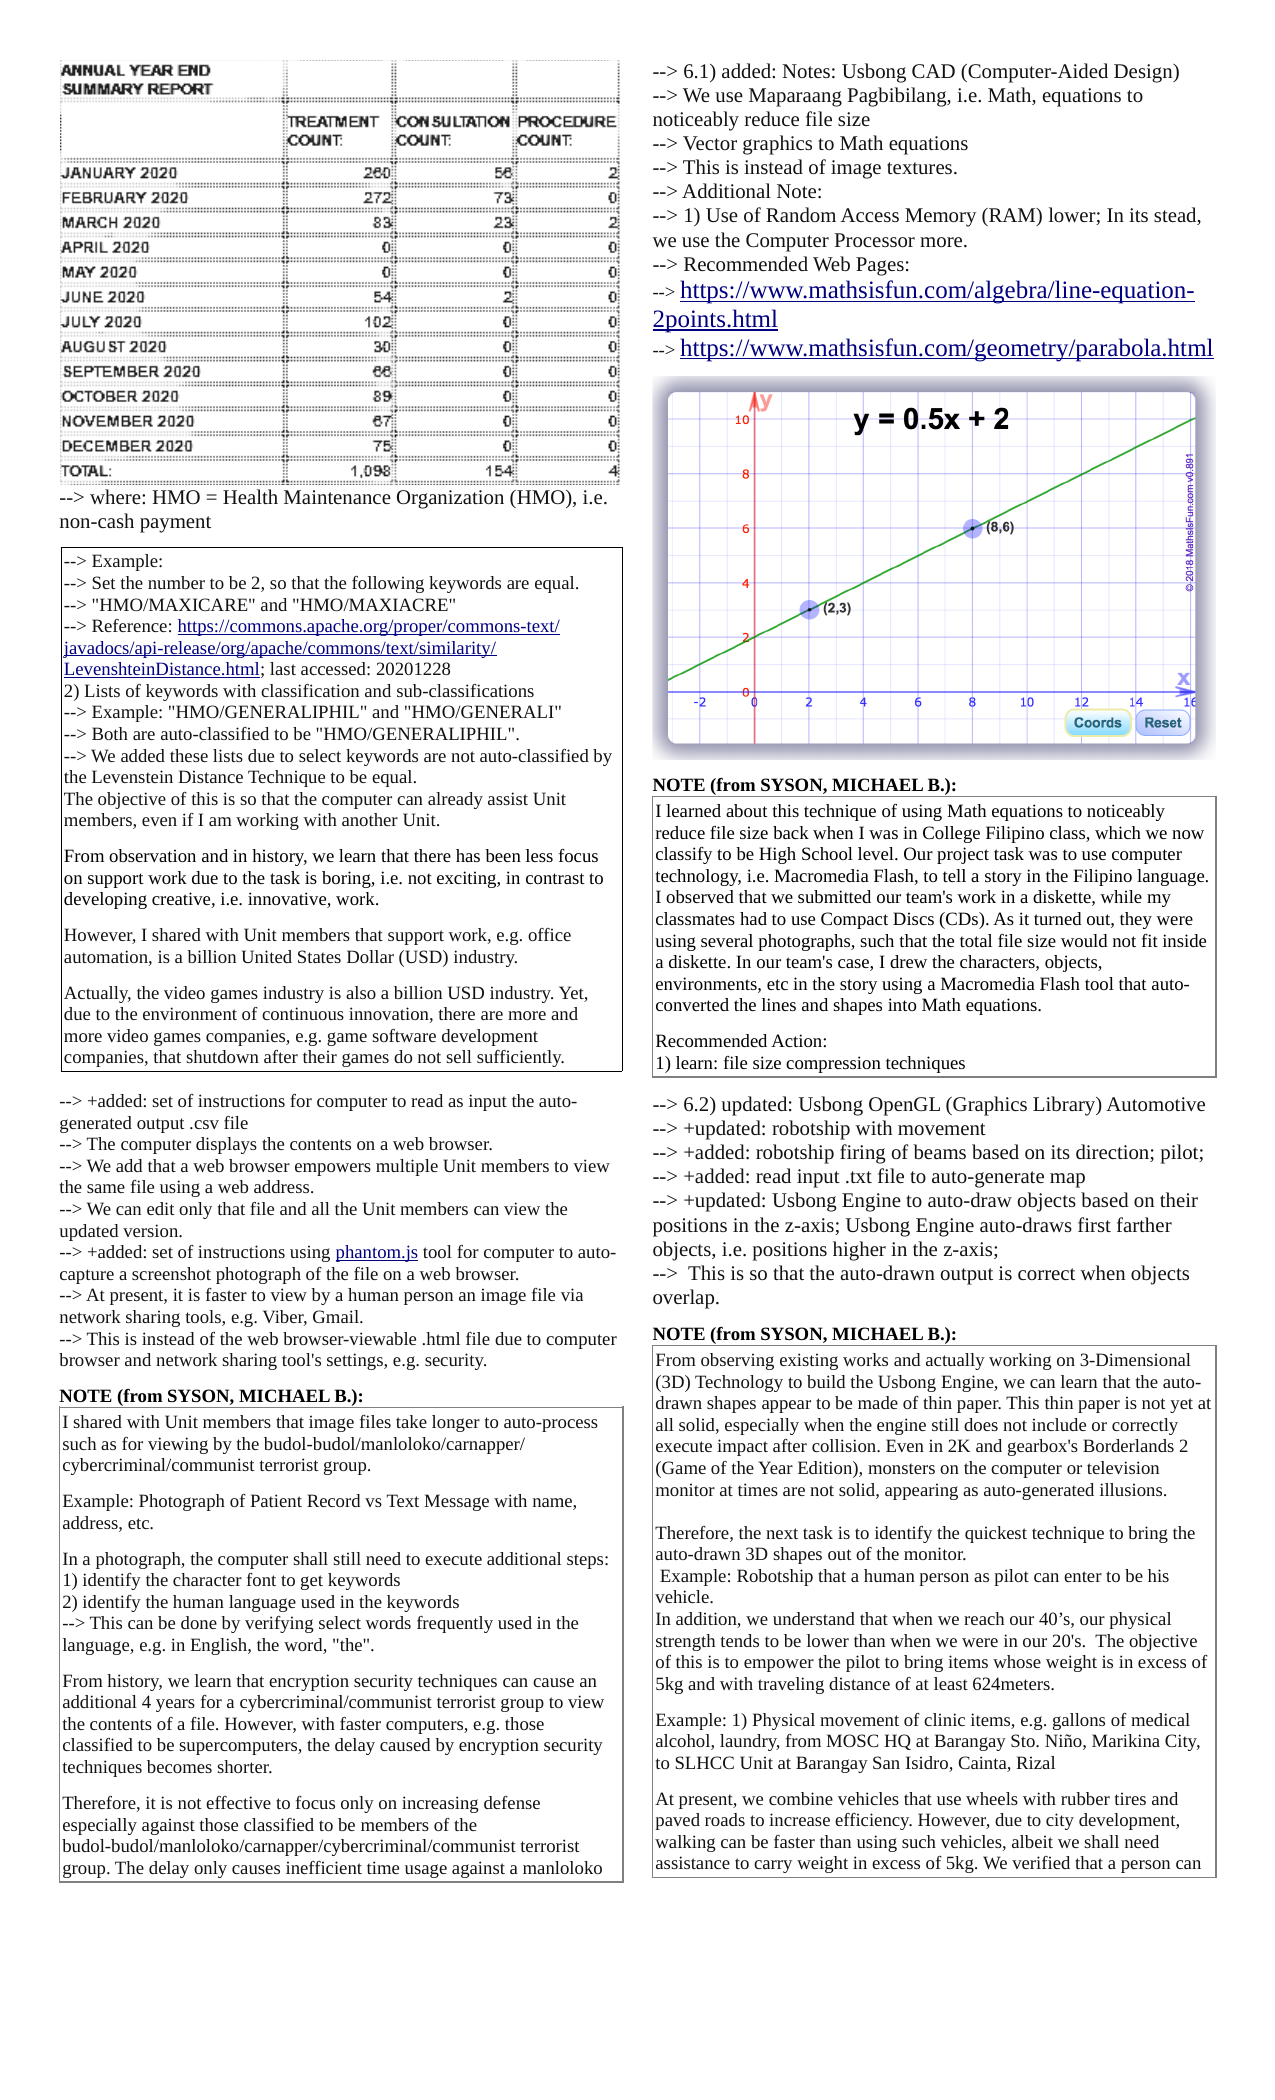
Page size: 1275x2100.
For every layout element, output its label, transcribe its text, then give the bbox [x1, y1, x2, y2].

picture [652, 376, 1216, 760]
text --> +updated: robotship with movement [652, 1116, 1216, 1140]
table_header I shared with Unit members that image files take longer to auto-process such as for viewing by the budol-budol/manloloko/carnapper/ cybercriminal/communist terrorist group. Example: Photograph of Patient Record vs Text Message with name, address, etc. In a photograph, the computer shall still need to execute additional steps: 1) identify the character font to get keywords 2) identify the human language used in the keywords --> This can be done by verifying select words frequently used in the language, e.g. in English, the word, "the". From history, we learn that encryption security techniques can cause an additional 4 years for a cybercriminal/communist terrorist group to view the contents of a file. However, with faster computers, e.g. those classified to be supercomputers, the delay caused by encryption security techniques becomes shorter. Therefore, it is not effective to focus only on increasing defense especially against those classified to be members of the budol-budol/manloloko/carnapper/cybercriminal/communist terrorist group. The delay only causes inefficient time usage against a manloloko [60, 1408, 622, 1881]
text NOTE (from SYSON, MICHAEL B.): [652, 774, 1216, 796]
text --> 1) Use of Random Access Memory (RAM) lower; In its stead, we use the Computer Processor more. --> Recommended Web Pages: --> https://www.mathsisfun.com/algebra/line-equation-2points.html --> https://www.mathsisfun.com/geometry/parabola.html [652, 203, 1216, 362]
table_header --> Example: --> Set the number to be 2, so that the following keywords are equal. --> "HMO/MAXICARE" and "HMO/MAXIACRE" --> Reference: https://commons.apache.org/proper/commons-text/ javadocs/api-release/org/apache/commons/text/similarity/LevenshteinDistance.html; last accessed: 20201228 2) Lists of keywords with classification and sub-classifications --> Example: "HMO/GENERALIPHIL" and "HMO/GENERALI" --> Both are auto-classified to be "HMO/GENERALIPHIL". --> We added these lists due to select keywords are not auto-classified by the Levenstein Distance Technique to be equal. The objective of this is so that the computer can already assist Unit members, even if I am working with another Unit. From observation and in history, we learn that there has been less focus on support work due to the task is boring, i.e. not exciting, in contrast to developing creative, i.e. innovative, work. However, I shared with Unit members that support work, e.g. office automation, is a billion United States Dollar (USD) industry. Actually, the video games industry is also a billion USD industry. Yet, due to the environment of continuous innovation, there are more and more video games companies, e.g. game software development companies, that shutdown after their games do not sell sufficiently. [62, 548, 622, 1071]
text --> where: HMO = Health Maintenance Organization (HMO), i.e. non-cash payment [59, 59, 623, 533]
table_header From observing existing works and actually working on 3-Dimensional (3D) Technology to build the Usbong Engine, we can learn that the auto-drawn shapes appear to be made of thin paper. This thin paper is not yet at all solid, especially when the engine still does not include or correctly execute impact after collision. Even in 2K and gearbox's Borderlands 2 (Game of the Year Edition), monsters on the computer or television monitor at times are not solid, appearing as auto-generated illusions. Therefore, the next task is to identify the quickest technique to bring the auto-drawn 3D shapes out of the monitor. Example: Robotship that a human person as pilot can enter to be his vehicle. In addition, we understand that when we reach our 40’s, our physical strength tends to be lower than when we were in our 20's. The objective of this is to empower the pilot to bring items whose weight is in excess of 5kg and with traveling distance of at least 624meters. Example: 1) Physical movement of clinic items, e.g. gallons of medical alcohol, laundry, from MOSC HQ at Barangay Sto. Niño, Marikina City, to SLHCC Unit at Barangay San Isidro, Cainta, Rizal At present, we combine vehicles that use wheels with rubber tires and paved roads to increase efficiency. However, due to city development, walking can be faster than using such vehicles, albeit we shall need assistance to carry weight in excess of 5kg. We verified that a person can [653, 1346, 1215, 1877]
text --> Vector graphics to Math equations --> This is instead of image textures. --> Additional Note: [652, 131, 1216, 203]
text NOTE (from SYSON, MICHAEL B.): [652, 1323, 1216, 1345]
text --> +added: robotship firing of beams based on its direction; pilot; --> +added: read input .txt file to auto-generate map [652, 1140, 1216, 1188]
text --> This is so that the auto-drawn output is correct when objects overlap. [652, 1261, 1216, 1309]
text NOTE (from SYSON, MICHAEL B.): [59, 1385, 623, 1406]
table_header I learned about this technique of using Math equations to noticeably reduce file size back when I was in College Filipino class, which we now classify to be High School level. Our project task was to use computer technology, i.e. Macromedia Flash, to tell a story in the Filipino language. I observed that we submitted our team's work in a diskette, while my classmates had to use Compact Discs (CDs). As it turned out, they were using several photographs, such that the total file size would not fit inside a diskette. In our team's case, I drew the characters, objects, environments, etc in the story using a Macromedia Flash tool that auto-converted the lines and shapes into Math equations. Recommended Action: 1) learn: file size compression techniques [653, 797, 1215, 1076]
text --> +updated: Usbong Engine to auto-draw objects based on their positions in the z-axis; Usbong Engine auto-draws first farther objects, i.e. positions higher in the z-axis; [652, 1188, 1216, 1261]
text --> 6.2) updated: Usbong OpenGL (Graphics Library) Automotive [652, 1092, 1216, 1116]
text --> +added: set of instructions for computer to read as input the auto-generated output .csv file --> The computer displays the contents on a web browser. --> We add that a web browser empowers multiple Unit members to view the same file using a web address. --> We can edit only that file and all the Unit members can view the updated version. --> +added: set of instructions using phantom.js tool for computer to auto-capture a screenshot photograph of the file on a web browser. --> At present, it is faster to view by a human person an image file via network sharing tools, e.g. Viber, Gmail. --> This is instead of the web browser-viewable .html file due to computer browser and network sharing tool's settings, e.g. security. [59, 1090, 623, 1371]
text --> 6.1) added: Notes: Usbong CAD (Computer-Aided Design) --> We use Maparaang Pagbibilang, i.e. Math, equations to noticeably reduce file size [652, 59, 1216, 131]
